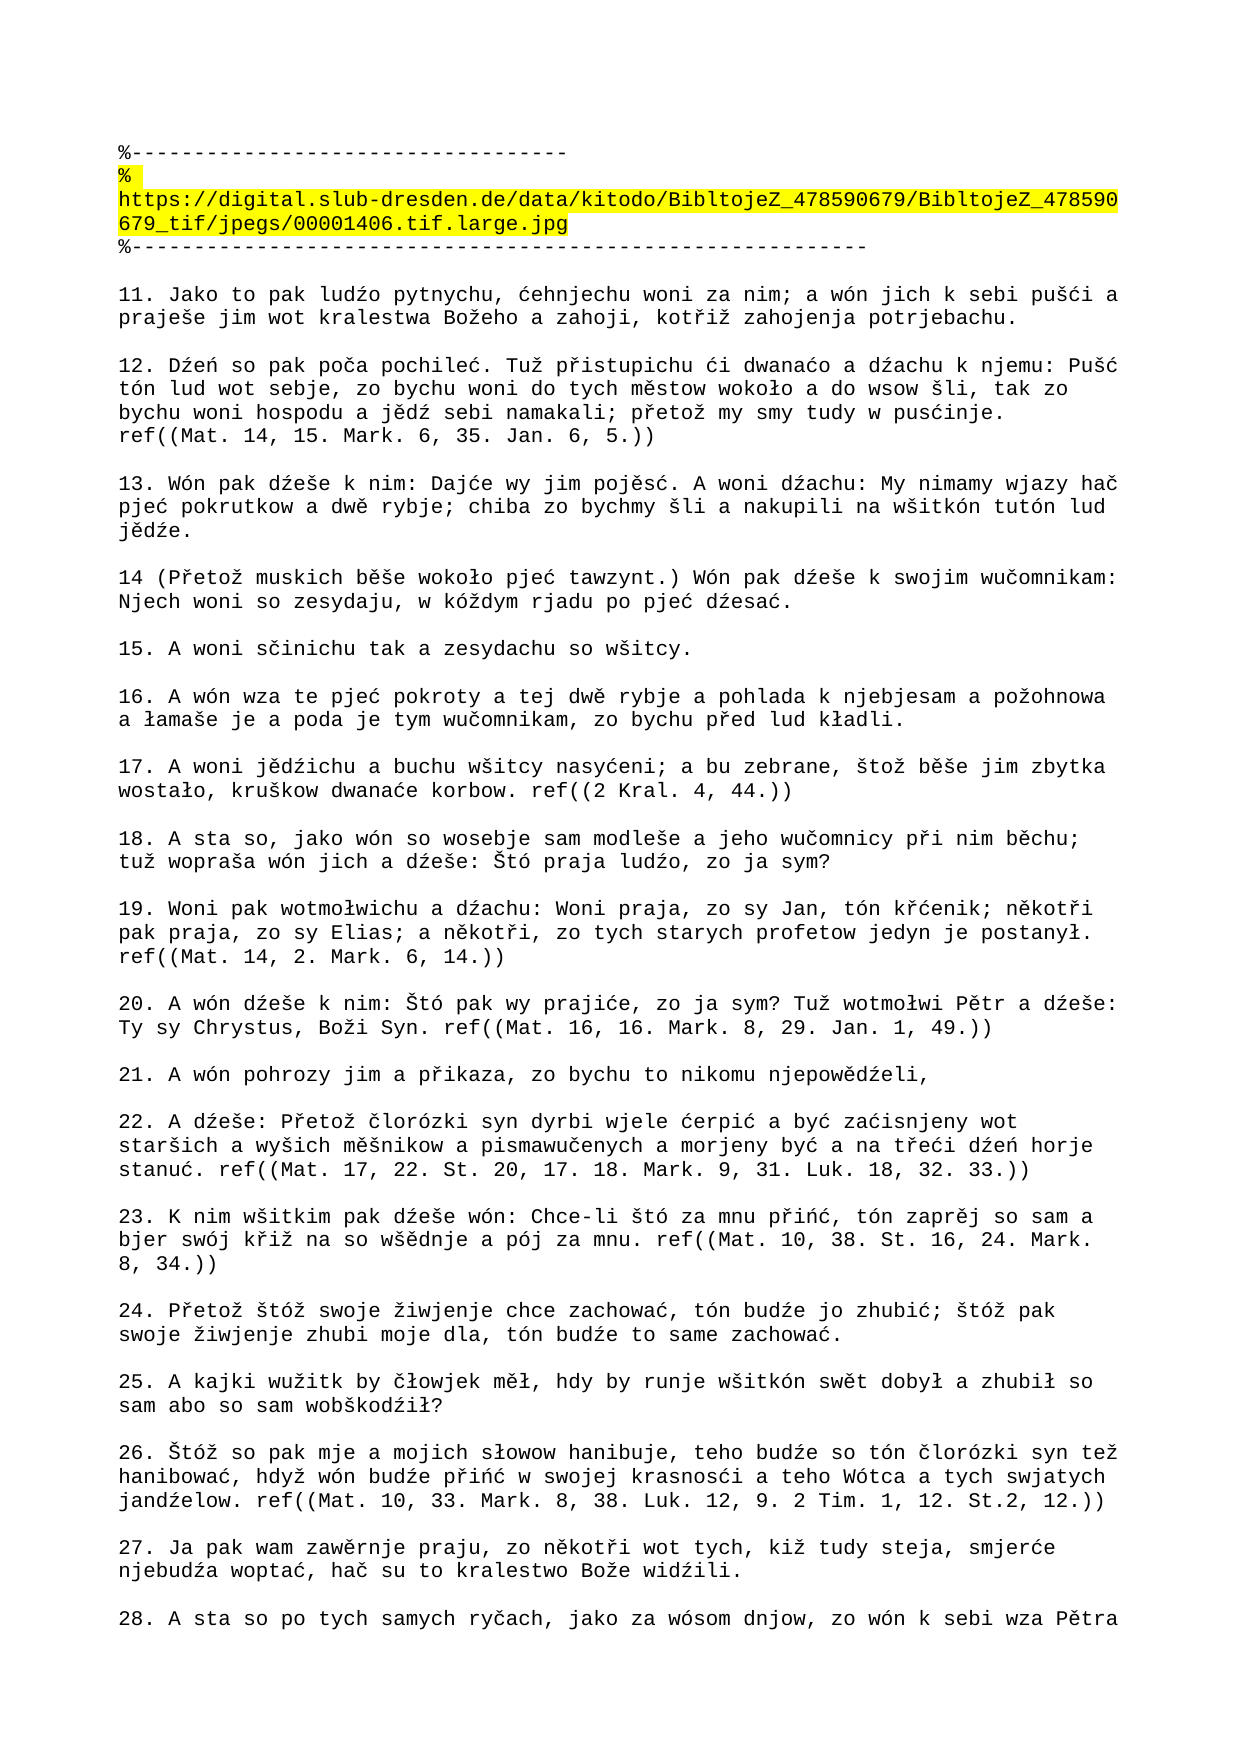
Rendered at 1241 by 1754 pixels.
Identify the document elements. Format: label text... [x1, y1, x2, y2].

text 16. A wón wza te pjeć pokroty a tej dwě rybje a pohlada k njebjesam a požohnowa a łamaše je a poda je tym wučomnikam, zo bychu před lud kładli. [118, 686, 1122, 733]
text 14 (Přetož muskich běše wokoło pjeć tawzynt.) Wón pak dźeše k swojim wučomnikam: Njech woni so zesydaju, w kóždym rjadu po pjeć dźesać. [118, 567, 1122, 615]
text 17. A woni jědźichu a buchu wšitcy nasyćeni; a bu zebrane, štož běše jim zbytka wostało, kruškow dwanaće korbow. ref((2 Kral. 4, 44.)) [118, 757, 1122, 804]
text 13. Wón pak dźeše k nim: Dajće wy jim pojěsć. A woni dźachu: My nimamy wjazy hač pjeć pokrutkow a dwě rybje; chiba zo bychmy šli a nakupili na wšitkón tutón lud jědźe. [118, 473, 1122, 544]
text 12. Dźeń so pak poča pochileć. Tuž přistupichu ći dwanaćo a dźachu k njemu: Pušć tón lud wot sebje, zo bychu woni do tych městow wokoło a do wsow šli, tak zo bychu woni hospodu a jědź sebi namakali; přetož my smy tudy w pusćinje. ref((Mat. 14, 15. Mark. 6, 35. Jan. 6, 5.)) [118, 354, 1122, 449]
text 20. A wón dźeše k nim: Štó pak wy prajiće, zo ja sym? Tuž wotmołwi Pětr a dźeše: Ty sy Chrystus, Boži Syn. ref((Mat. 16, 16. Mark. 8, 29. Jan. 1, 49.)) [118, 993, 1122, 1040]
text % https://digital.slub-dresden.de/data/kitodo/BibltojeZ_478590679/BibltojeZ_478590679_tif/jpegs/00001406.tif.large.jpg [118, 165, 1122, 236]
text 19. Woni pak wotmołwichu a dźachu: Woni praja, zo sy Jan, tón křćenik; někotři pak praja, zo sy Elias; a někotři, zo tych starych profetow jedyn je postanył. ref((Mat. 14, 2. Mark. 6, 14.)) [118, 898, 1122, 969]
text %----------------------------------- [118, 142, 1122, 165]
text 15. A woni sčinichu tak a zesydachu so wšitcy. [118, 638, 1122, 662]
text 11. Jako to pak ludźo pytnychu, ćehnjechu woni za nim; a wón jich k sebi pušći a praješe jim wot kralestwa Božeho a zahoji, kotřiž zahojenja potrjebachu. [118, 284, 1122, 331]
text 22. A dźeše: Přetož člorózki syn dyrbi wjele ćerpić a być zaćisnjeny wot staršich a wyšich měšnikow a pismawučenych a morjeny być a na třeći dźeń horje stanuć. ref((Mat. 17, 22. St. 20, 17. 18. Mark. 9, 31. Luk. 18, 32. 33.)) [118, 1111, 1122, 1182]
text 26. Štóž so pak mje a mojich słowow hanibuje, teho budźe so tón člorózki syn tež hanibować, hdyž wón budźe přińć w swojej krasnosći a teho Wótca a tych swjatych jandźelow. ref((Mat. 10, 33. Mark. 8, 38. Luk. 12, 9. 2 Tim. 1, 12. St.2, 12.)) [118, 1442, 1122, 1513]
text 27. Ja pak wam zawěrnje praju, zo někotři wot tych, kiž tudy steja, smjerće njebudźa woptać, hač su to kralestwo Bože widźili. [118, 1537, 1122, 1584]
text 25. A kajki wužitk by čłowjek měł, hdy by runje wšitkón swět dobył a zhubił so sam abo so sam wobškodźił? [118, 1371, 1122, 1419]
text 23. K nim wšitkim pak dźeše wón: Chce-li štó za mnu přińć, tón zaprěj so sam a bjer swój křiž na so wšědnje a pój za mnu. ref((Mat. 10, 38. St. 16, 24. Mark. 8, 34.)) [118, 1206, 1122, 1277]
text %----------------------------------------------------------- [118, 236, 1122, 260]
text 24. Přetož štóž swoje žiwjenje chce zachować, tón budźe jo zhubić; štóž pak swoje žiwjenje zhubi moje dla, tón budźe to same zachować. [118, 1300, 1122, 1348]
text 28. A sta so po tych samych ryčach, jako za wósom dnjow, zo wón k sebi wza Pětra [118, 1608, 1122, 1631]
text 21. A wón pohrozy jim a přikaza, zo bychu to nikomu njepowědźeli, [118, 1064, 1122, 1088]
text 18. A sta so, jako wón so wosebje sam modleše a jeho wučomnicy při nim běchu; tuž wopraša wón jich a dźeše: Štó praja ludźo, zo ja sym? [118, 827, 1122, 875]
